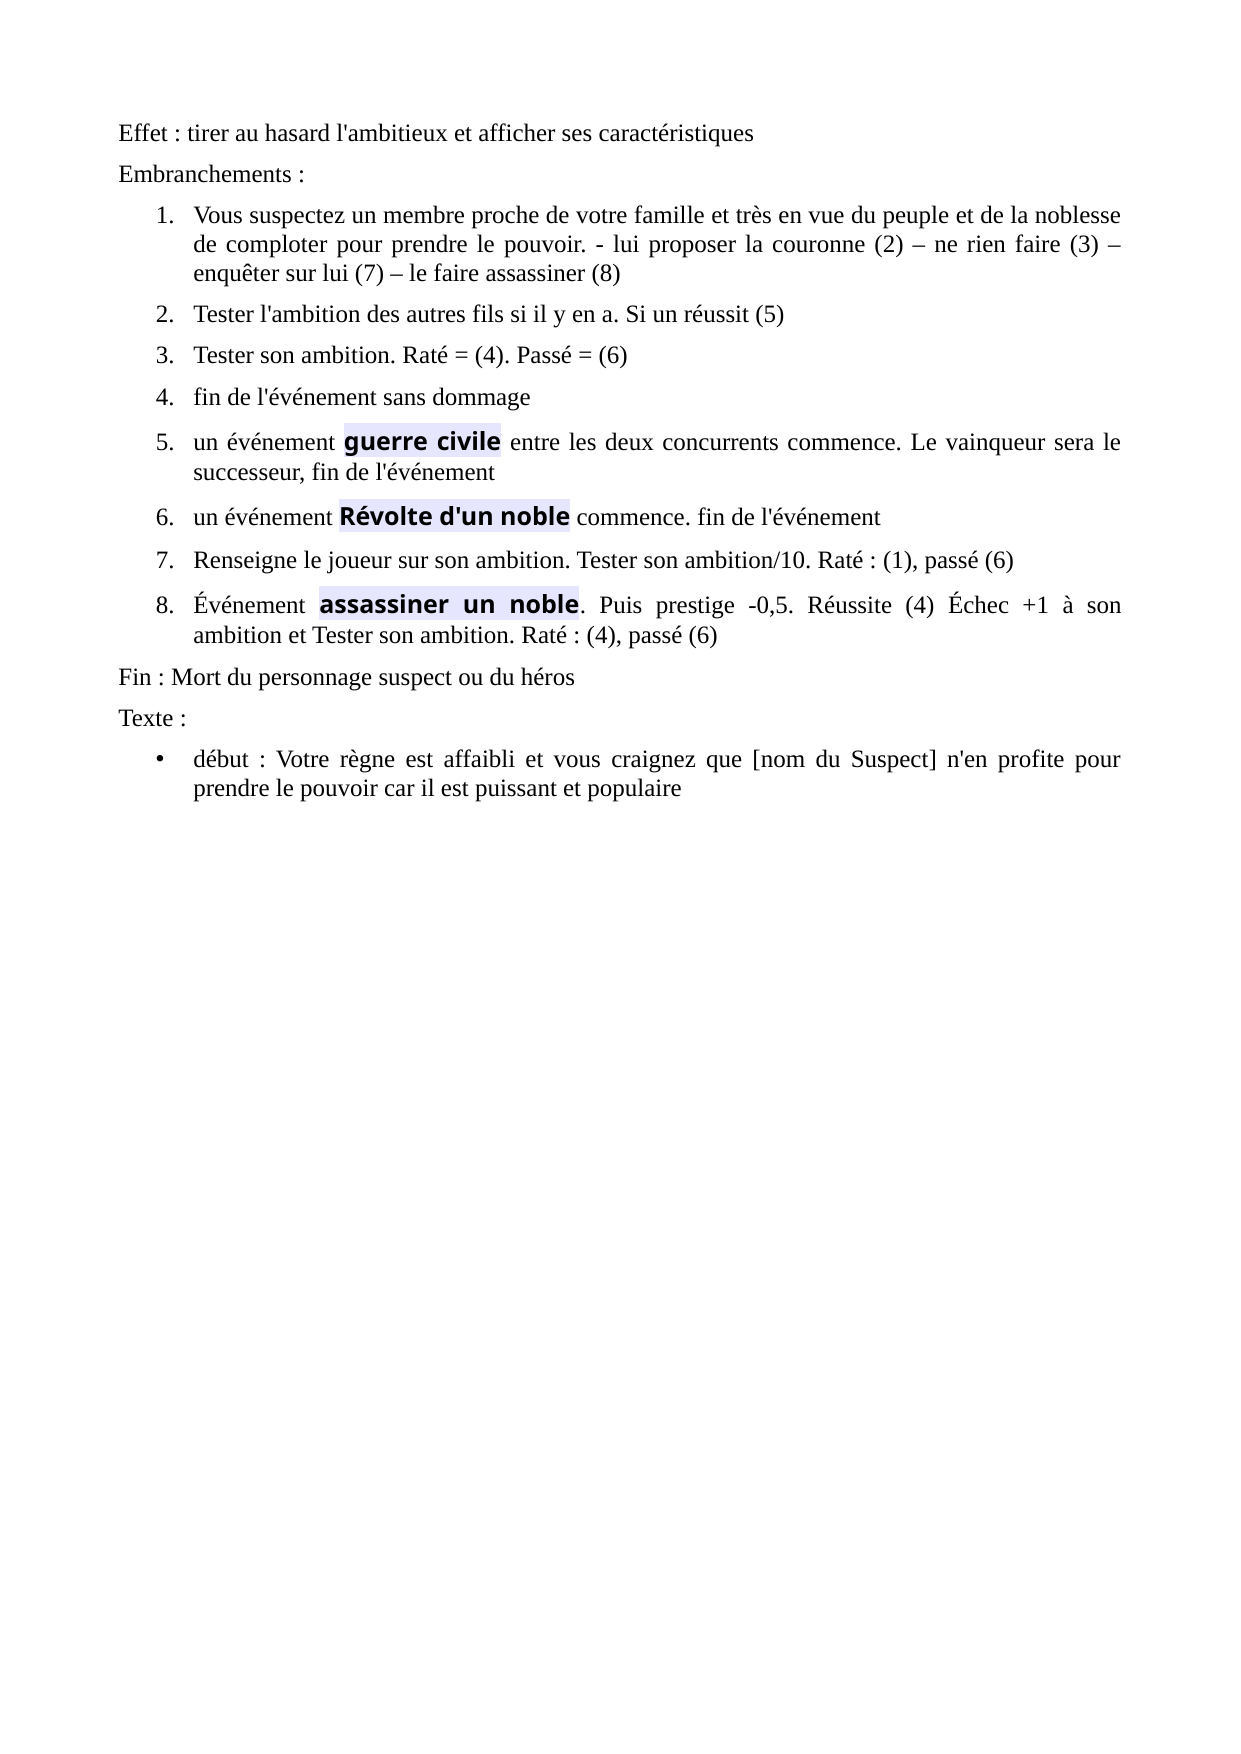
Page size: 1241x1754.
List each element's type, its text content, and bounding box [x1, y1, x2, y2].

list un événement guerre civile entre les deux concurrents commence. Le vainqueur sera le successeur, fin de l'événement [156, 423, 1122, 486]
list Vous suspectez un membre proche de votre famille et très en vue du peuple et de la noblesse de comploter pour prendre le pouvoir. - lui proposer la couronne (2) – ne rien faire (3) – enquêter sur lui (7) – le faire assassiner (8) [156, 201, 1122, 287]
text Texte : [118, 703, 1122, 732]
text Fin : Mort du personnage suspect ou du héros [118, 662, 1122, 690]
text Effet : tirer au hasard l'ambitieux et afficher ses caractéristiques [118, 118, 1122, 147]
list Tester son ambition. Raté = (4). Passé = (6) [156, 341, 1122, 369]
text Embranchements : [118, 159, 1122, 188]
list un événement Révolte d'un noble commence. fin de l'événement [156, 498, 1122, 532]
list Tester l'ambition des autres fils si il y en a. Si un réussit (5) [156, 299, 1122, 328]
list début : Votre règne est affaibli et vous craignez que [nom du Suspect] n'en profite pour prendre le pouvoir car il est puissant et populaire [156, 744, 1122, 802]
list Renseigne le joueur sur son ambition. Tester son ambition/10. Raté : (1), passé (6) [156, 545, 1122, 574]
list Événement assassiner un noble. Puis prestige -0,5. Réussite (4) Échec +1 à son ambition et Tester son ambition. Raté : (4), passé (6) [156, 586, 1122, 649]
list fin de l'événement sans dommage [156, 382, 1122, 411]
